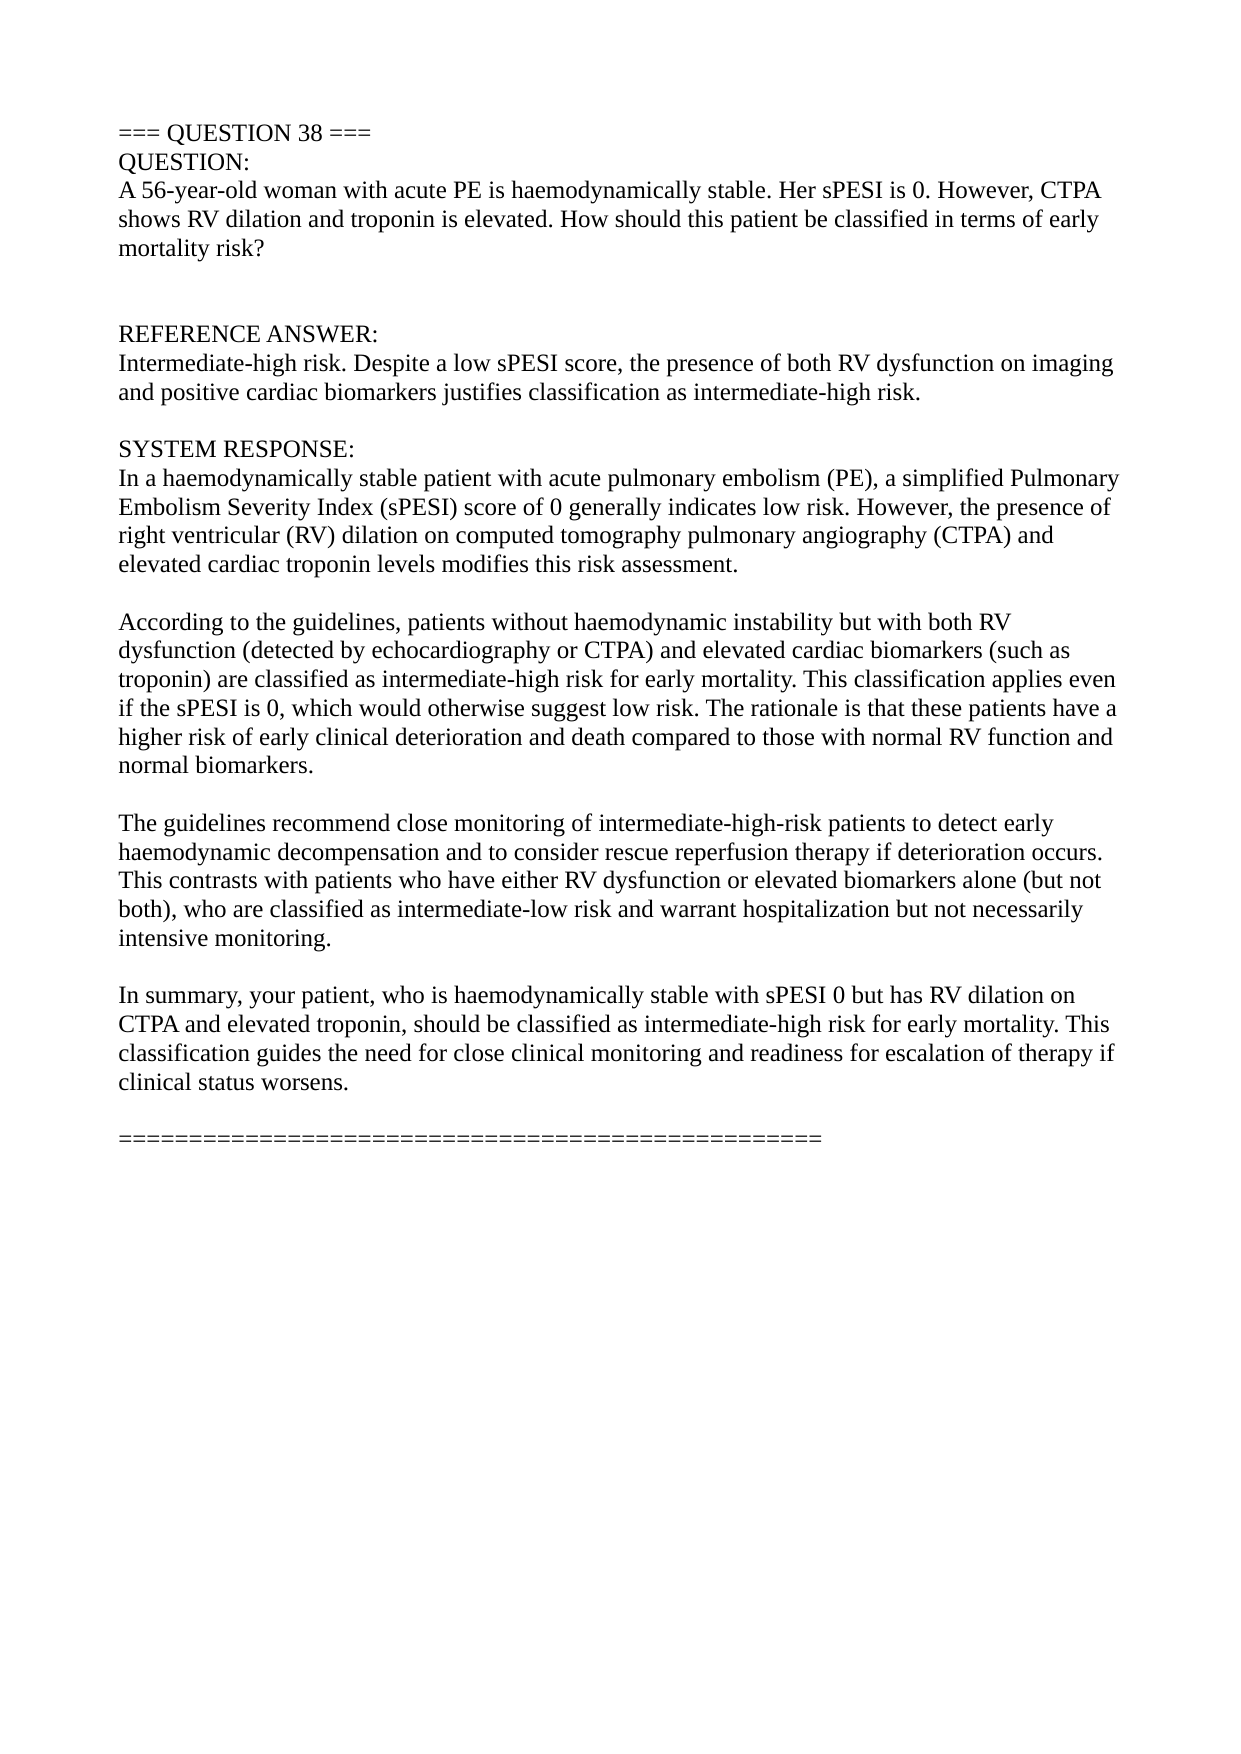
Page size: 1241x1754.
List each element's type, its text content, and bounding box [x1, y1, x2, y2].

text === QUESTION 38 === QUESTION: A 56-year-old woman with acute PE is haemodynamically stable. Her sPESI is 0. However, CTPA shows RV dilation and troponin is elevated. How should this patient be classified in terms of early mortality risk? REFERENCE ANSWER: Intermediate-high risk. Despite a low sPESI score, the presence of both RV dysfunction on imaging and positive cardiac biomarkers justifies classification as intermediate-high risk. SYSTEM RESPONSE: In a haemodynamically stable patient with acute pulmonary embolism (PE), a simplified Pulmonary Embolism Severity Index (sPESI) score of 0 generally indicates low risk. However, the presence of right ventricular (RV) dilation on computed tomography pulmonary angiography (CTPA) and elevated cardiac troponin levels modifies this risk assessment. According to the guidelines, patients without haemodynamic instability but with both RV dysfunction (detected by echocardiography or CTPA) and elevated cardiac biomarkers (such as troponin) are classified as intermediate-high risk for early mortality. This classification applies even if the sPESI is 0, which would otherwise suggest low risk. The rationale is that these patients have a higher risk of early clinical deterioration and death compared to those with normal RV function and normal biomarkers. The guidelines recommend close monitoring of intermediate-high-risk patients to detect early haemodynamic decompensation and to consider rescue reperfusion therapy if deterioration occurs. This contrasts with patients who have either RV dysfunction or elevated biomarkers alone (but not both), who are classified as intermediate-low risk and warrant hospitalization but not necessarily intensive monitoring. In summary, your patient, who is haemodynamically stable with sPESI 0 but has RV dilation on CTPA and elevated troponin, should be classified as intermediate-high risk for early mortality. This classification guides the need for close clinical monitoring and readiness for escalation of therapy if clinical status worsens. ================================================== [118, 118, 1122, 1153]
